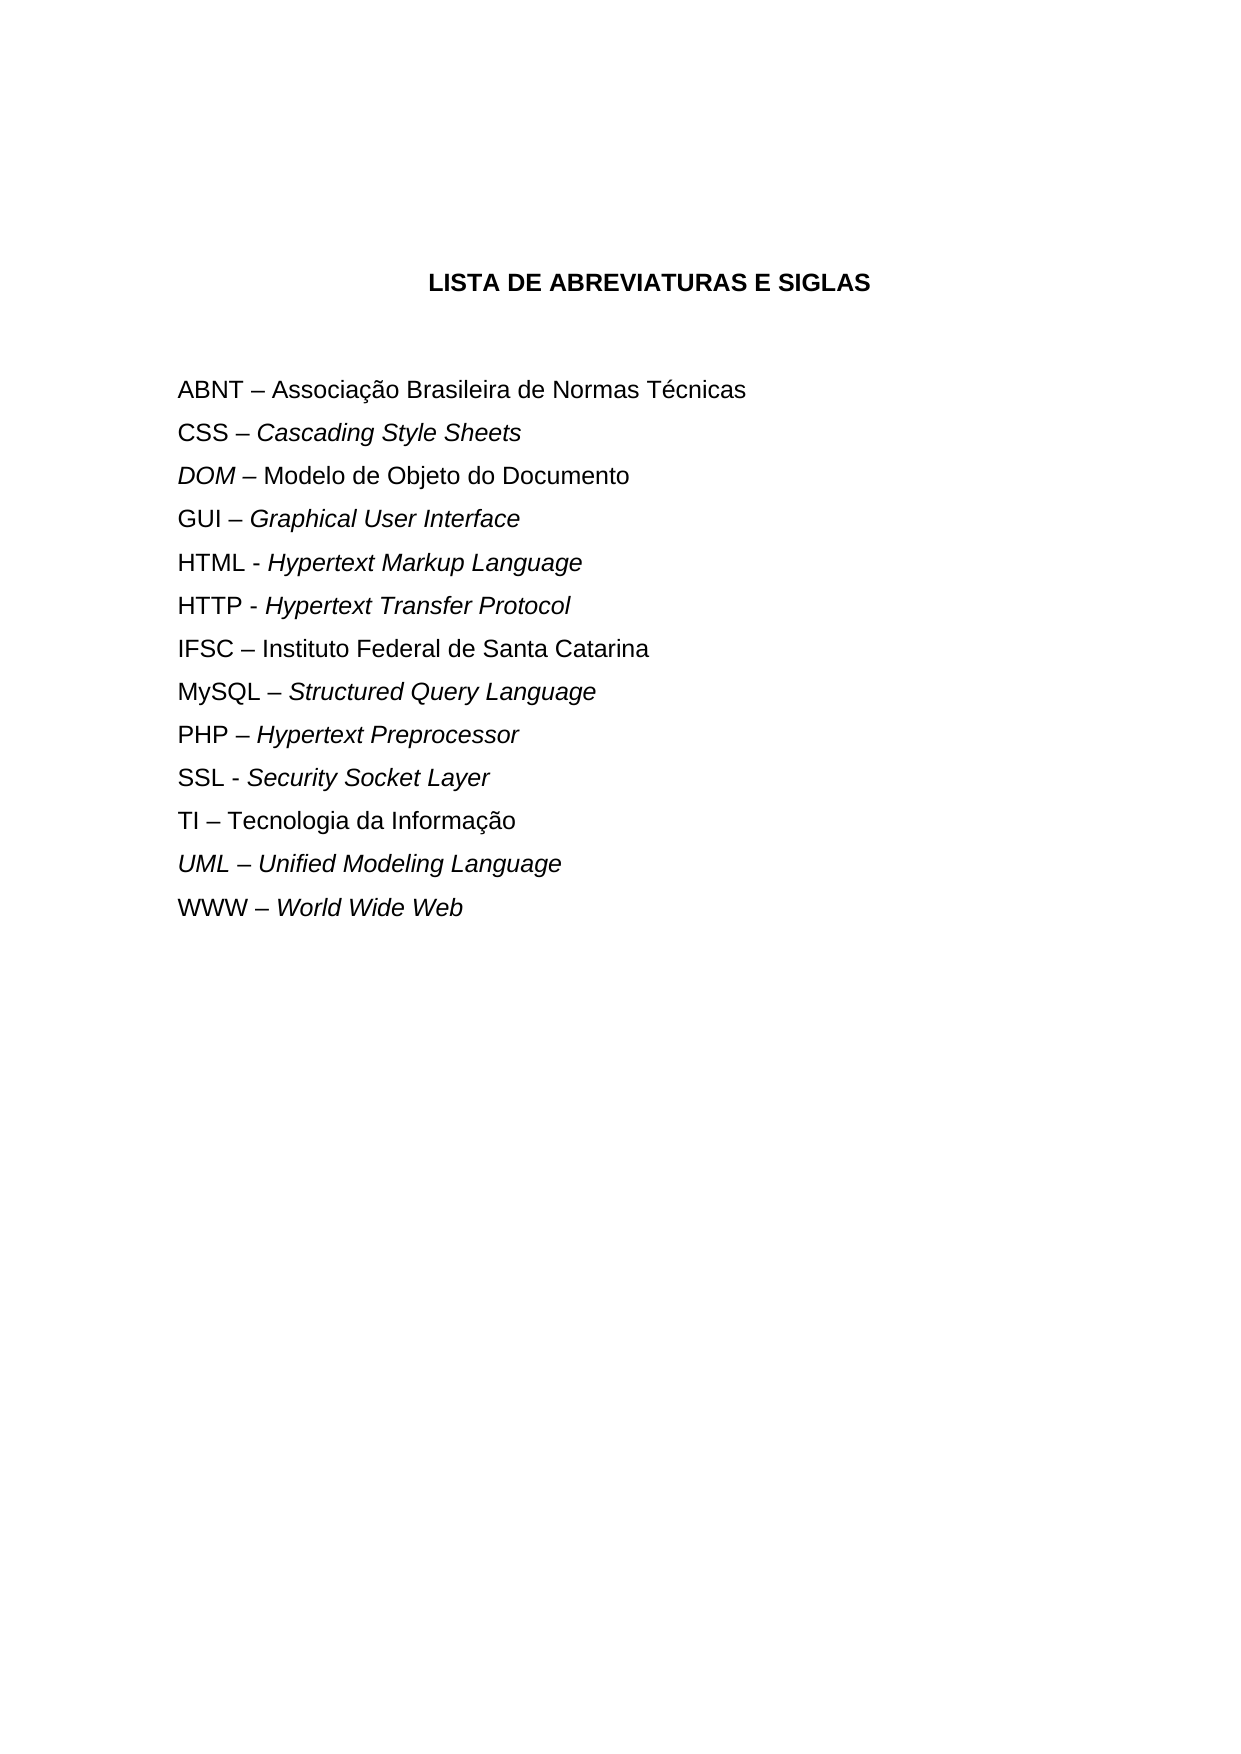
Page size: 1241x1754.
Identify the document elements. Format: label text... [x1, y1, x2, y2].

text CSS – Cascading Style Sheets [177, 418, 1122, 447]
text SSL - Security Socket Layer [177, 763, 1122, 792]
text HTML - Hypertext Markup Language [177, 547, 1122, 576]
text GUI – Graphical User Interface [177, 504, 1122, 533]
text IFSC – Instituto Federal de Santa Catarina [177, 634, 1122, 662]
text PHP – Hypertext Preprocessor [177, 720, 1122, 749]
text LISTA DE ABREVIATURAS E SIGLAS [177, 267, 1122, 296]
text TI – Tecnologia da Informação [177, 806, 1122, 835]
text ABNT – Associação Brasileira de Normas Técnicas [177, 375, 1122, 404]
text WWW – World Wide Web [177, 892, 1122, 921]
text HTTP - Hypertext Transfer Protocol [177, 591, 1122, 619]
text MySQL – Structured Query Language [177, 677, 1122, 706]
text DOM – Modelo de Objeto do Documento [177, 461, 1122, 490]
text UML – Unified Modeling Language [177, 849, 1122, 878]
